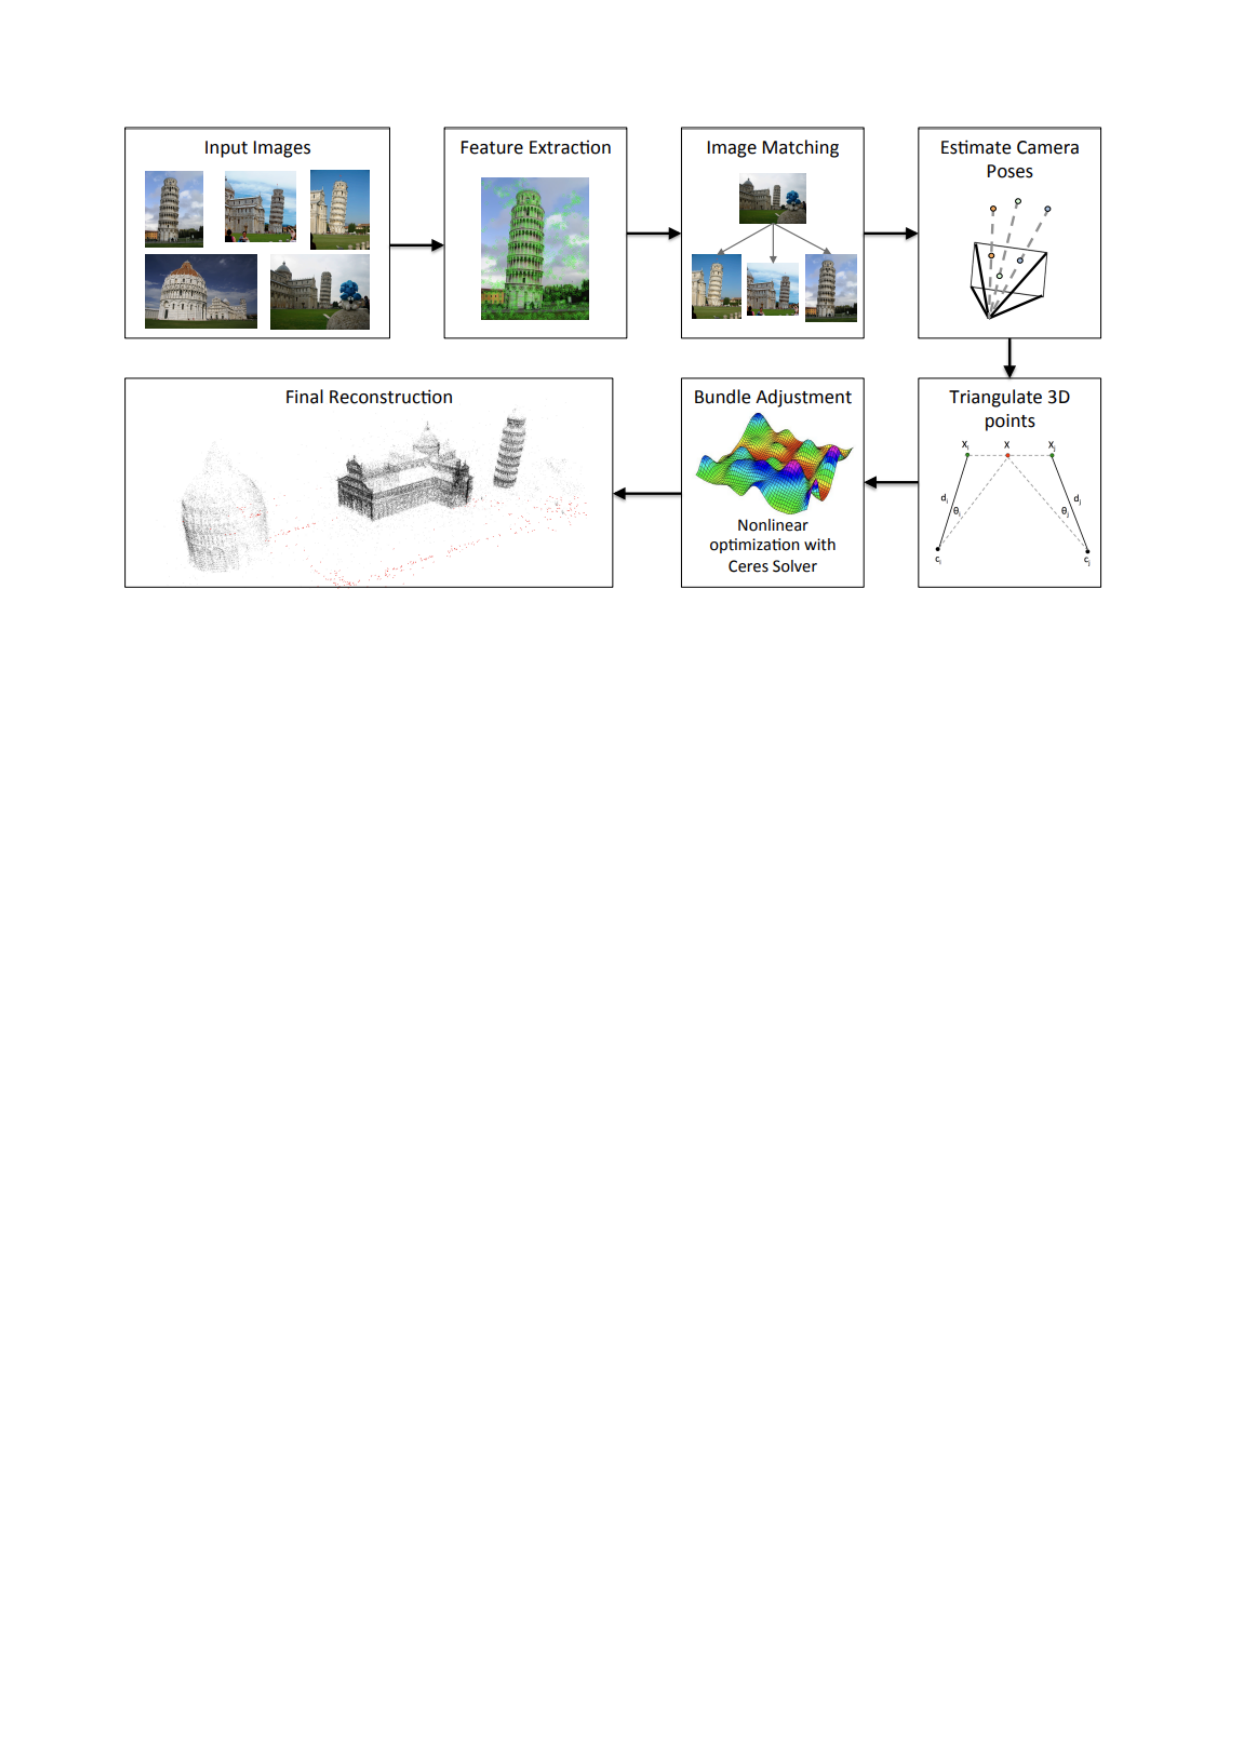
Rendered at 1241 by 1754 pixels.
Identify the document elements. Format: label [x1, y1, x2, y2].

picture [118, 118, 1123, 602]
